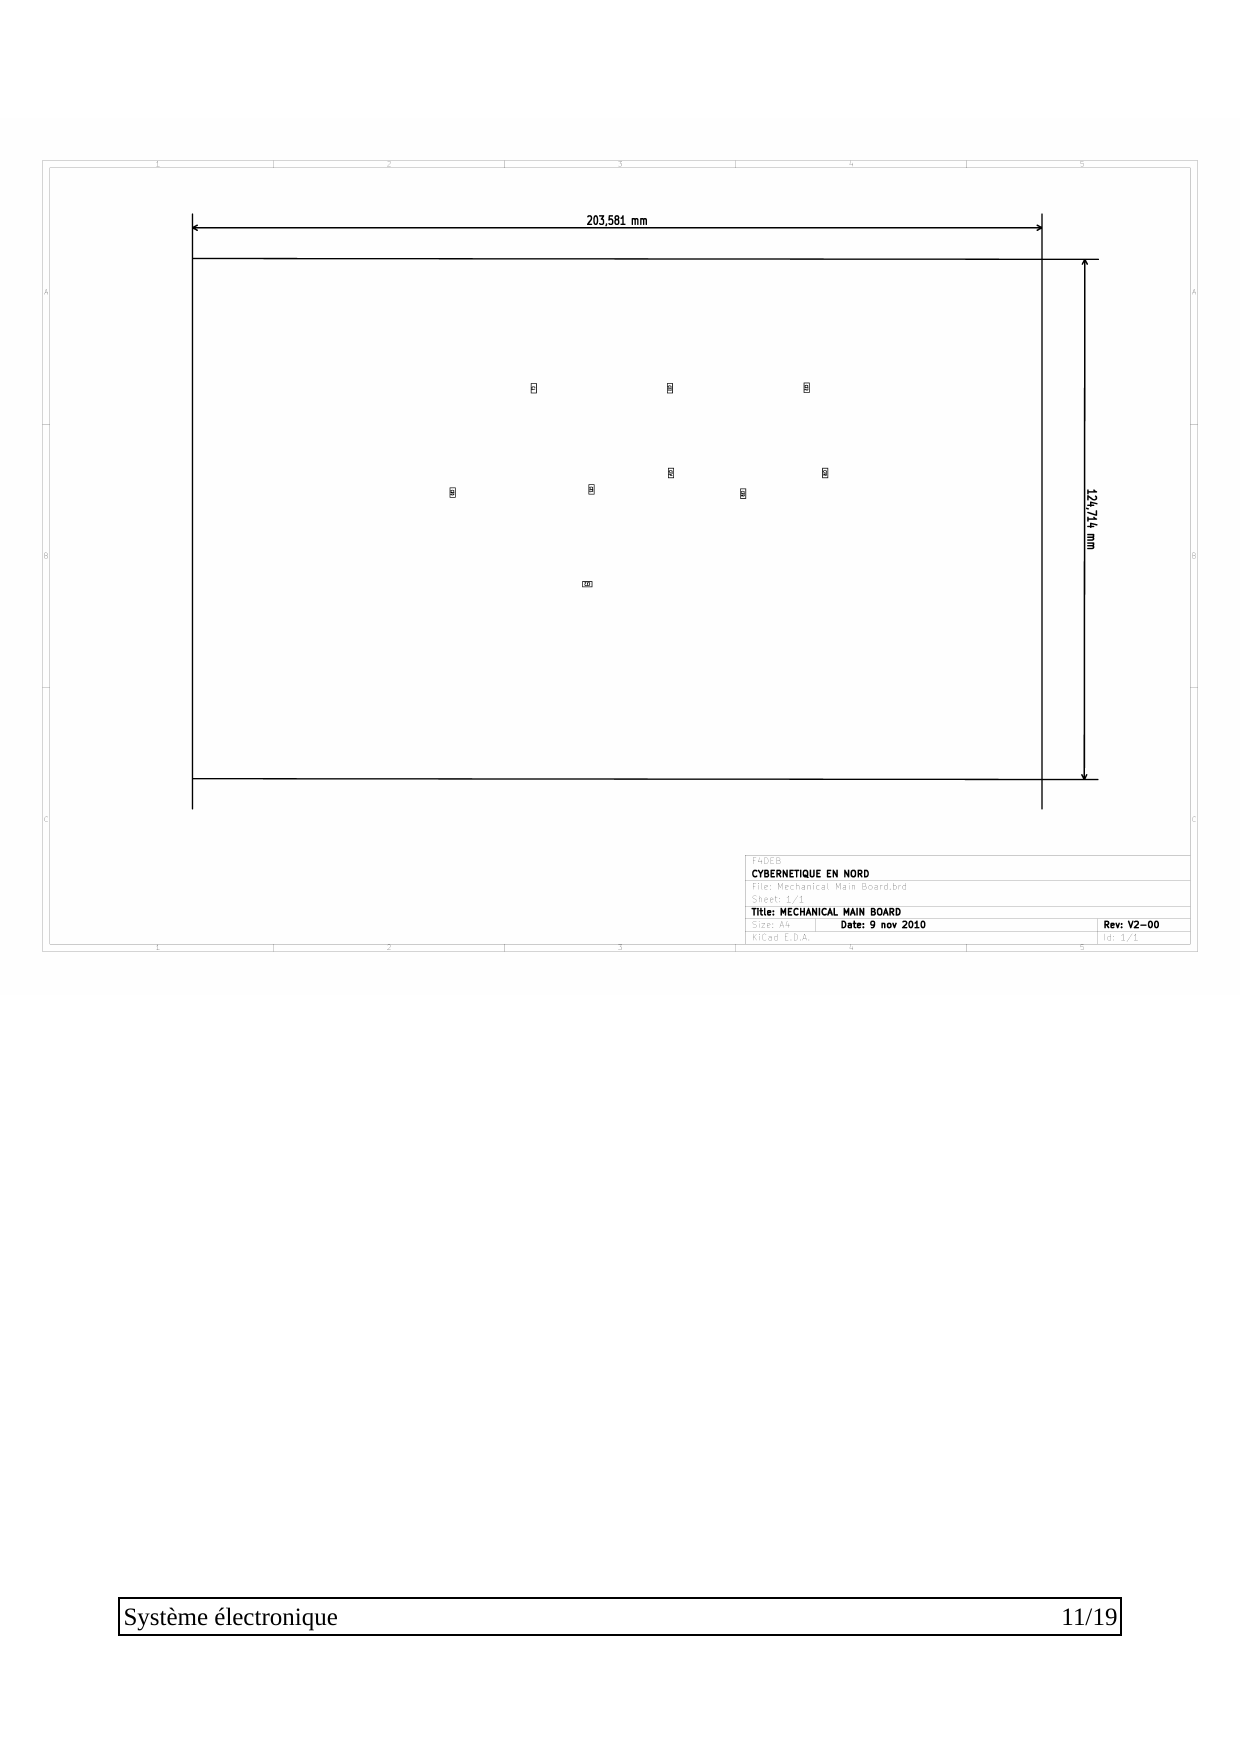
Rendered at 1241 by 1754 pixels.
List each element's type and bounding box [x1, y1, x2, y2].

picture [0, 118, 1241, 995]
